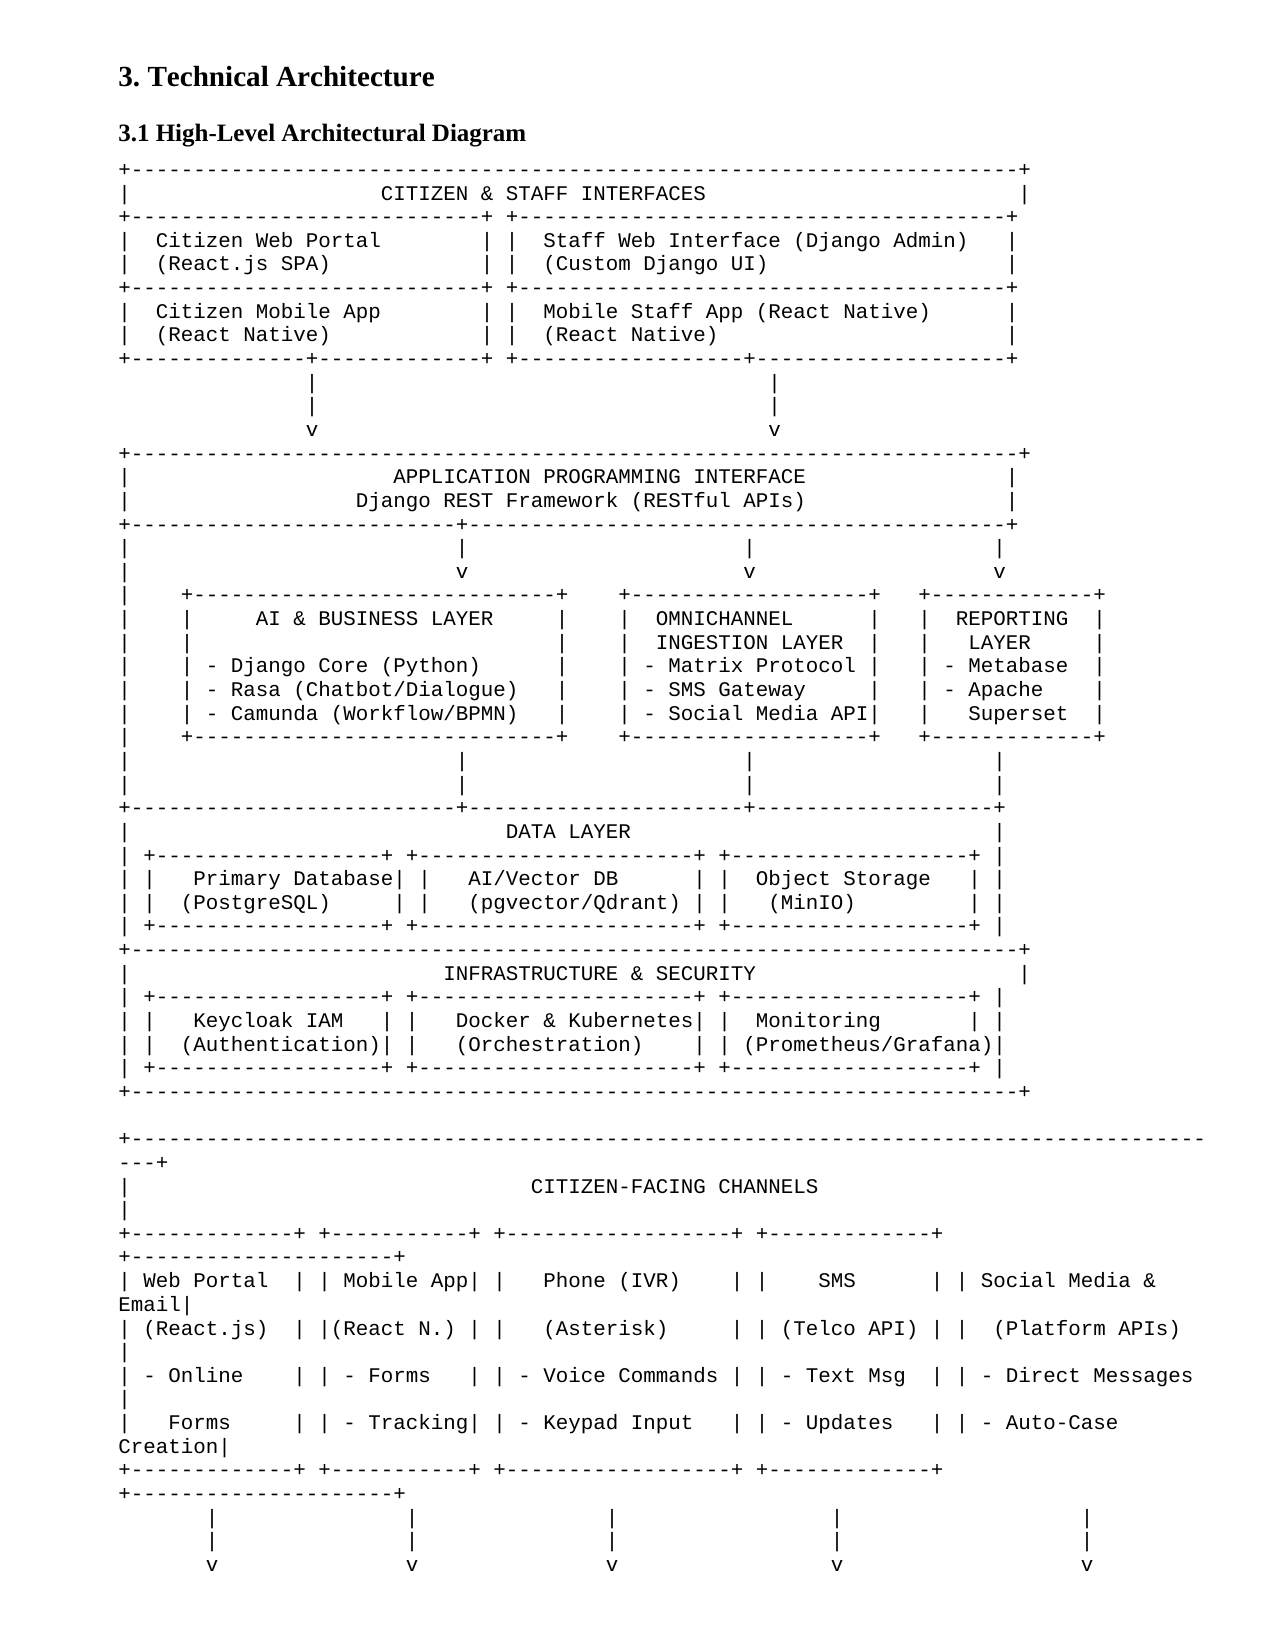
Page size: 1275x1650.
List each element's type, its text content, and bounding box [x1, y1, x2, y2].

text | INFRASTRUCTURE & SECURITY | [118, 963, 1216, 986]
text +-----------------------------------------------------------------------+ [118, 939, 1216, 963]
text | +------------------+ +----------------------+ +-------------------+ | [118, 1057, 1216, 1081]
text | | - Camunda (Workflow/BPMN) | | - Social Media API| | Superset | [118, 703, 1216, 726]
text | Django REST Framework (RESTful APIs) | [118, 490, 1216, 513]
text | | | | [118, 774, 1216, 797]
text | | Keycloak IAM | | Docker & Kubernetes| | Monitoring | | [118, 1010, 1216, 1034]
text | | | | [118, 750, 1216, 774]
text | | [118, 372, 1216, 395]
text | CITIZEN & STAFF INTERFACES | [118, 182, 1216, 206]
text | - Online | | - Forms | | - Voice Commands | | - Text Msg | | - Direct Messages | [118, 1365, 1216, 1412]
text +--------------+-------------+ +------------------+--------------------+ [118, 348, 1216, 372]
text +-------------+ +-----------+ +------------------+ +-------------+ +---------------------+ [118, 1223, 1216, 1270]
text +-----------------------------------------------------------------------+ [118, 159, 1216, 182]
text | (React.js SPA) | | (Custom Django UI) | [118, 253, 1216, 277]
text | +------------------+ +----------------------+ +-------------------+ | [118, 916, 1216, 939]
text +----------------------------+ +---------------------------------------+ [118, 277, 1216, 301]
text +--------------------------+-------------------------------------------+ [118, 513, 1216, 537]
text | | | | [118, 537, 1216, 561]
text +-----------------------------------------------------------------------+ [118, 443, 1216, 466]
text | | - Rasa (Chatbot/Dialogue) | | - SMS Gateway | | - Apache | [118, 679, 1216, 703]
text | +------------------+ +----------------------+ +-------------------+ | [118, 986, 1216, 1010]
text | | | | | [118, 1530, 1216, 1554]
text | v v v [118, 561, 1216, 584]
text | Citizen Web Portal | | Staff Web Interface (Django Admin) | [118, 230, 1216, 253]
text | | (Authentication)| | (Orchestration) | | (Prometheus/Grafana)| [118, 1034, 1216, 1057]
text +--------------------------+----------------------+-------------------+ [118, 797, 1216, 821]
text | | AI & BUSINESS LAYER | | OMNICHANNEL | | REPORTING | [118, 608, 1216, 632]
text | Citizen Mobile App | | Mobile Staff App (React Native) | [118, 301, 1216, 324]
text | | | | | [118, 1507, 1216, 1530]
text v v [118, 419, 1216, 443]
text +----------------------------+ +---------------------------------------+ [118, 206, 1216, 230]
text | | | | INGESTION LAYER | | LAYER | [118, 632, 1216, 655]
text | (React Native) | | (React Native) | [118, 324, 1216, 348]
text | | - Django Core (Python) | | - Matrix Protocol | | - Metabase | [118, 655, 1216, 679]
text | Forms | | - Tracking| | - Keypad Input | | - Updates | | - Auto-Case Creation| [118, 1412, 1216, 1459]
text | +------------------+ +----------------------+ +-------------------+ | [118, 844, 1216, 868]
text | | Primary Database| | AI/Vector DB | | Object Storage | | [118, 868, 1216, 892]
text | DATA LAYER | [118, 821, 1216, 844]
text | | (PostgreSQL) | | (pgvector/Qdrant) | | (MinIO) | | [118, 892, 1216, 916]
text | +-----------------------------+ +-------------------+ +-------------+ [118, 584, 1216, 608]
subtitle 3.1 High-Level Architectural Diagram [118, 118, 1216, 146]
text | +-----------------------------+ +-------------------+ +-------------+ [118, 726, 1216, 750]
text +-----------------------------------------------------------------------+ [118, 1081, 1216, 1105]
text | Web Portal | | Mobile App| | Phone (IVR) | | SMS | | Social Media & Email| [118, 1270, 1216, 1317]
text | APPLICATION PROGRAMMING INTERFACE | [118, 466, 1216, 490]
subtitle 3. Technical Architecture [118, 59, 1216, 93]
text v v v v v [118, 1554, 1216, 1578]
text | (React.js) | |(React N.) | | (Asterisk) | | (Telco API) | | (Platform APIs) | [118, 1317, 1216, 1365]
text +-----------------------------------------------------------------------------------------+ [118, 1128, 1216, 1176]
text +-------------+ +-----------+ +------------------+ +-------------+ +---------------------+ [118, 1459, 1216, 1507]
text | | [118, 395, 1216, 419]
text | CITIZEN-FACING CHANNELS | [118, 1176, 1216, 1223]
